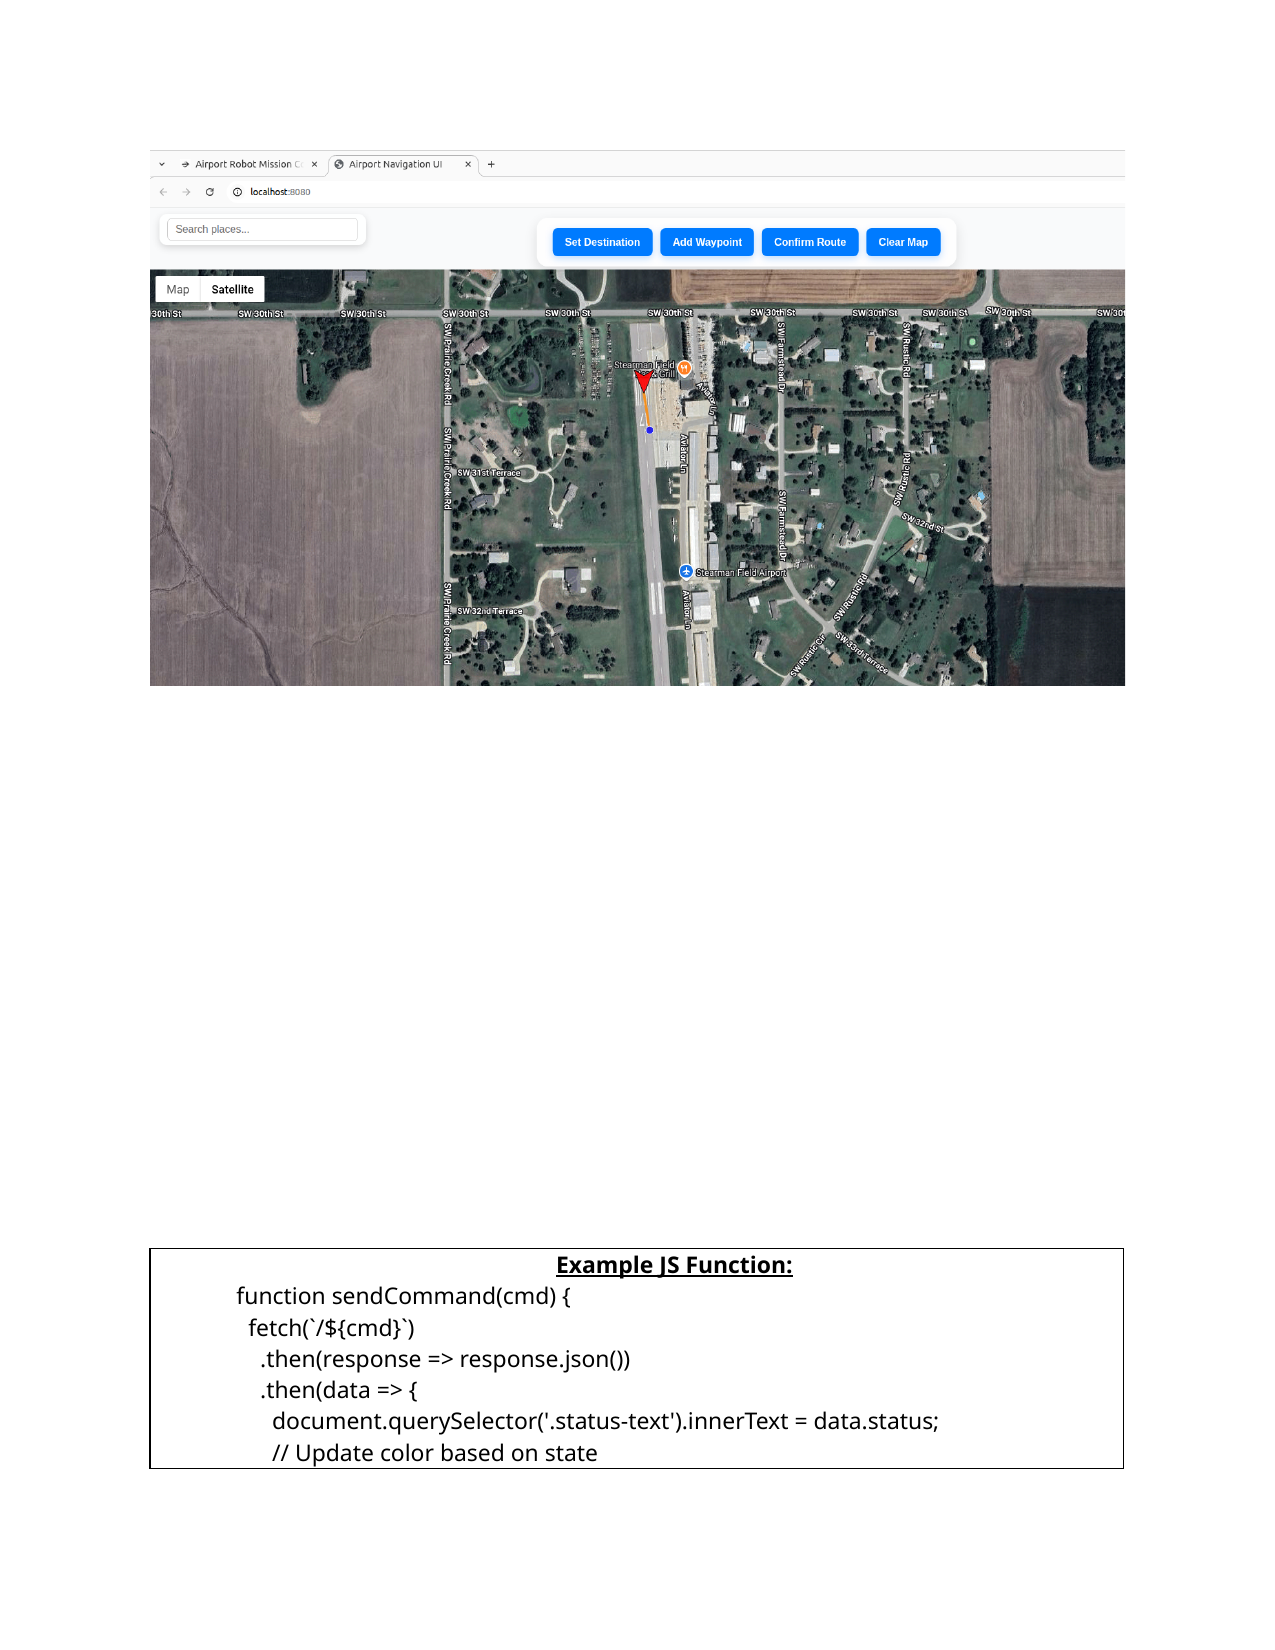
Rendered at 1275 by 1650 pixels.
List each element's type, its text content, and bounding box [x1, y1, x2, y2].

table_header Example JS Function: function sendCommand(cmd) { fetch(`/${cmd}`) .then(response => response.json()) .then(data => { document.querySelector('.status-text').innerText = data.status; // Update color based on state [151, 1249, 1123, 1468]
picture [150, 150, 1125, 686]
